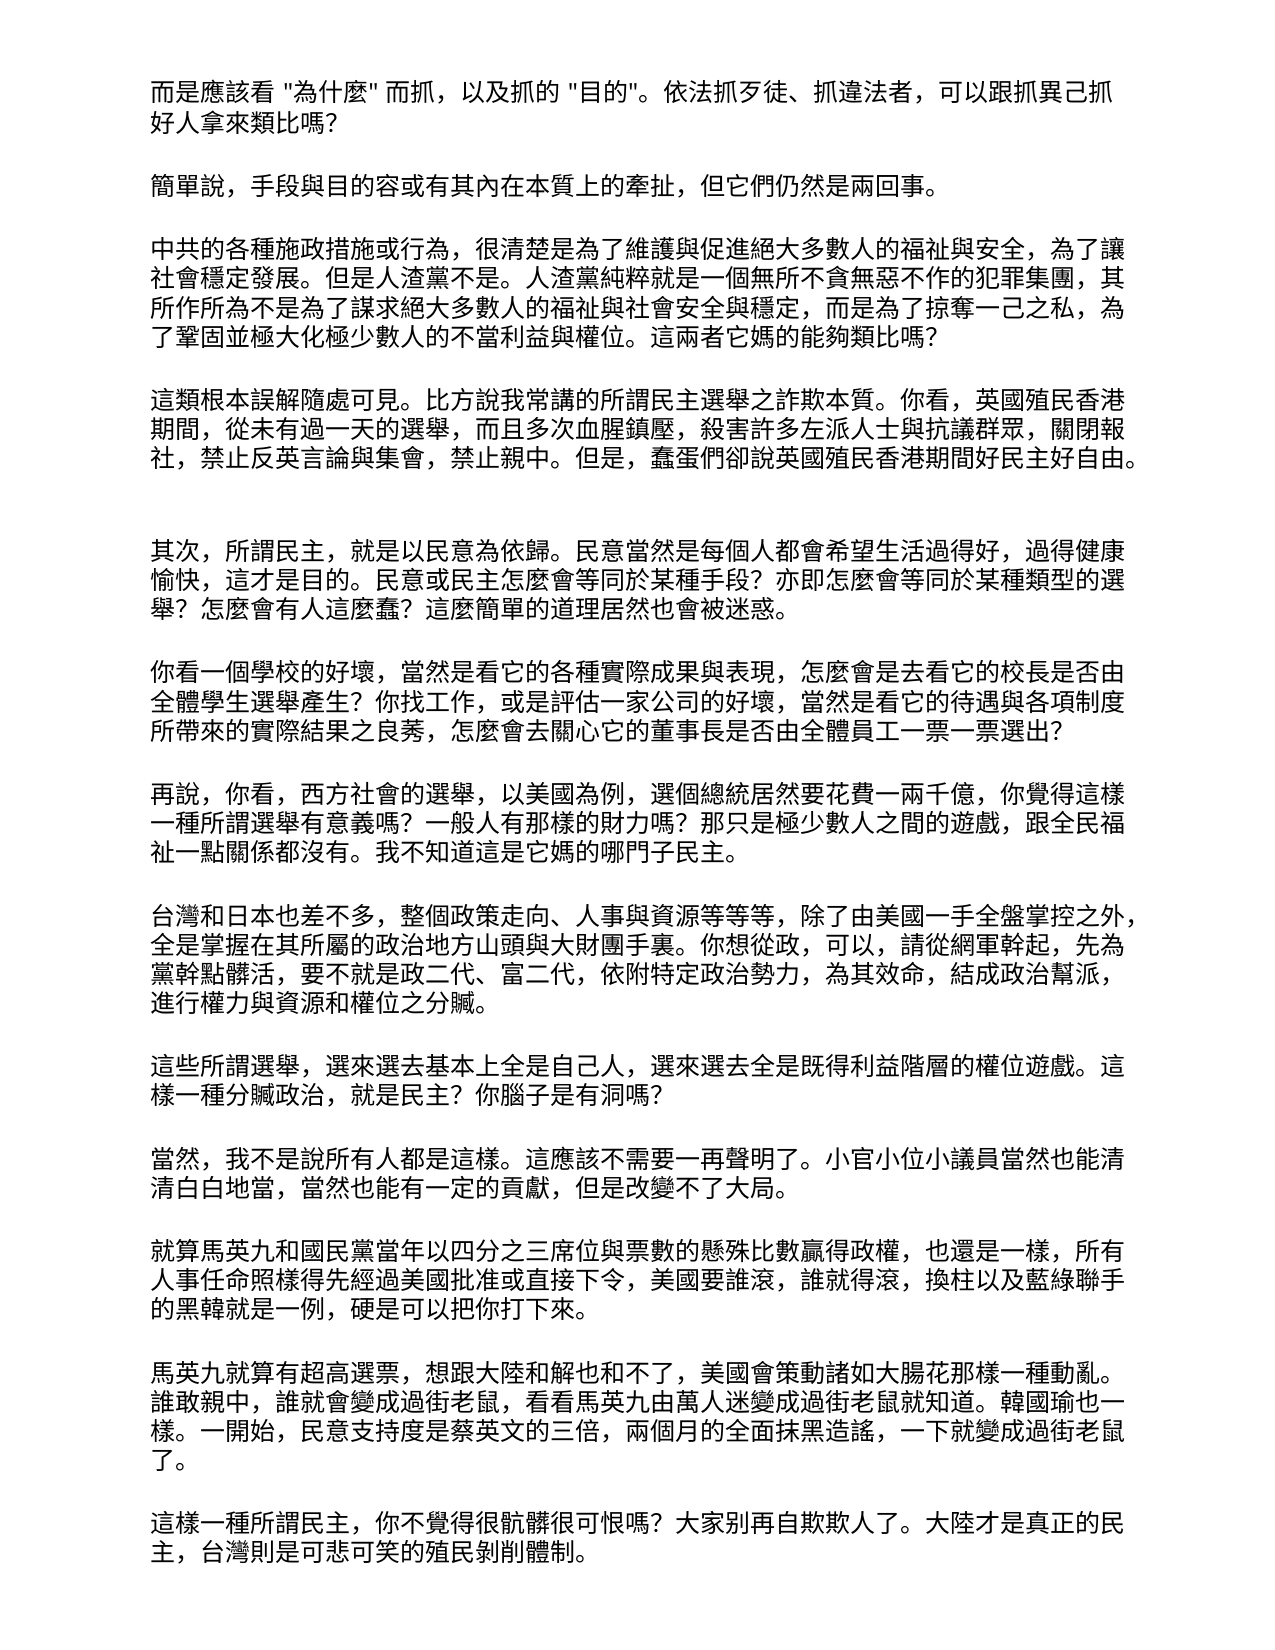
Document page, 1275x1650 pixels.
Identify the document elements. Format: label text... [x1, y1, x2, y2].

text 蘇偉碩又被傳喚，今天下午開庭。 在台灣，司法很難讓人有一絲敬意。蔣家年代，法院是國民黨開的，過去二十幾年來，法院搖身一變，變成人渣黨的工具，藉以懲罰異己，恫嚇不同聲音。 其實，"蘇偉碩" 有千百個，但是，其他的 "蘇偉碩" 大多缺乏社會地位或知名度，因此不會有人關注。可是，這樣一種司法整肅依然會在社會大眾之間產生充份的恫嚇效果。 很多蠢蛋很喜歡把人渣黨的惡行拿來和對岸類比，動不動就說人渣黨跟共產黨一樣壞。這類說法真的是蠢到爆，很低能。那就好像說蔡英文真的是個人渣，比德蕾莎修女還人渣，比南丁格爾還壞。天底下有這樣的類比嗎？ 這裏頭有無數的根本誤解，說過幾百萬遍，實在很不想再說一遍，只能祈求大家多用點腦子。 比方說，西方鎮壓異己箝制言論更殘酷更嚴苛，蠢蛋們卻從不吭一聲，卻整天對飽受攻擊滲透、萬箭穿心的中共雞蛋裏挑骨頭。 還有個根本誤解是這樣。簡單說，我們需要在乎的是某種行為或措施的 "後果" 及其內在邏輯，而不是某個行為或措施 "本身"。 比方說，一樣是抓人，抓歹徒是好事，抓好人卻是壞事。你不能只看 "抓" 的行為 "本身"，而是應該看 "為什麼" 而抓，以及抓的 "目的"。依法抓歹徒、抓違法者，可以跟抓異己抓好人拿來類比嗎？ 簡單說，手段與目的容或有其內在本質上的牽扯，但它們仍然是兩回事。 中共的各種施政措施或行為，很清楚是為了維護與促進絕大多數人的福祉與安全，為了讓社會穩定發展。但是人渣黨不是。人渣黨純粹就是一個無所不貪無惡不作的犯罪集團，其所作所為不是為了謀求絕大多數人的福祉與社會安全與穩定，而是為了掠奪一己之私，為了鞏固並極大化極少數人的不當利益與權位。這兩者它媽的能夠類比嗎？ 這類根本誤解隨處可見。比方說我常講的所謂民主選舉之詐欺本質。你看，英國殖民香港期間，從未有過一天的選舉，而且多次血腥鎮壓，殺害許多左派人士與抗議群眾，關閉報社，禁止反英言論與集會，禁止親中。但是，蠢蛋們卻說英國殖民香港期間好民主好自由。 其次，所謂民主，就是以民意為依歸。民意當然是每個人都會希望生活過得好，過得健康愉快，這才是目的。民意或民主怎麼會等同於某種手段？亦即怎麼會等同於某種類型的選舉？怎麼會有人這麼蠢？這麼簡單的道理居然也會被迷惑。 你看一個學校的好壞，當然是看它的各種實際成果與表現，怎麼會是去看它的校長是否由全體學生選舉產生？你找工作，或是評估一家公司的好壞，當然是看它的待遇與各項制度所帶來的實際結果之良莠，怎麼會去關心它的董事長是否由全體員工一票一票選出？ 再說，你看，西方社會的選舉，以美國為例，選個總統居然要花費一兩千億，你覺得這樣一種所謂選舉有意義嗎？一般人有那樣的財力嗎？那只是極少數人之間的遊戲，跟全民福祉一點關係都沒有。我不知道這是它媽的哪門子民主。 台灣和日本也差不多，整個政策走向、人事與資源等等等，除了由美國一手全盤掌控之外，全是掌握在其所屬的政治地方山頭與大財團手裏。你想從政，可以，請從網軍幹起，先為黨幹點髒活，要不就是政二代、富二代，依附特定政治勢力，為其效命，結成政治幫派，進行權力與資源和權位之分贓。 這些所謂選舉，選來選去基本上全是自己人，選來選去全是既得利益階層的權位遊戲。這樣一種分贓政治，就是民主？你腦子是有洞嗎？ 當然，我不是說所有人都是這樣。這應該不需要一再聲明了。小官小位小議員當然也能清清白白地當，當然也能有一定的貢獻，但是改變不了大局。 就算馬英九和國民黨當年以四分之三席位與票數的懸殊比數贏得政權，也還是一樣，所有人事任命照樣得先經過美國批准或直接下令，美國要誰滾，誰就得滾，換柱以及藍綠聯手的黑韓就是一例，硬是可以把你打下來。 馬英九就算有超高選票，想跟大陸和解也和不了，美國會策動諸如大腸花那樣一種動亂。誰敢親中，誰就會變成過街老鼠，看看馬英九由萬人迷變成過街老鼠就知道。韓國瑜也一樣。一開始，民意支持度是蔡英文的三倍，兩個月的全面抹黑造謠，一下就變成過街老鼠了。 這樣一種所謂民主，你不覺得很骯髒很可恨嗎？大家别再自欺欺人了。大陸才是真正的民主，台灣則是可悲可笑的殖民剝削體制。 [150, 75, 1125, 1568]
